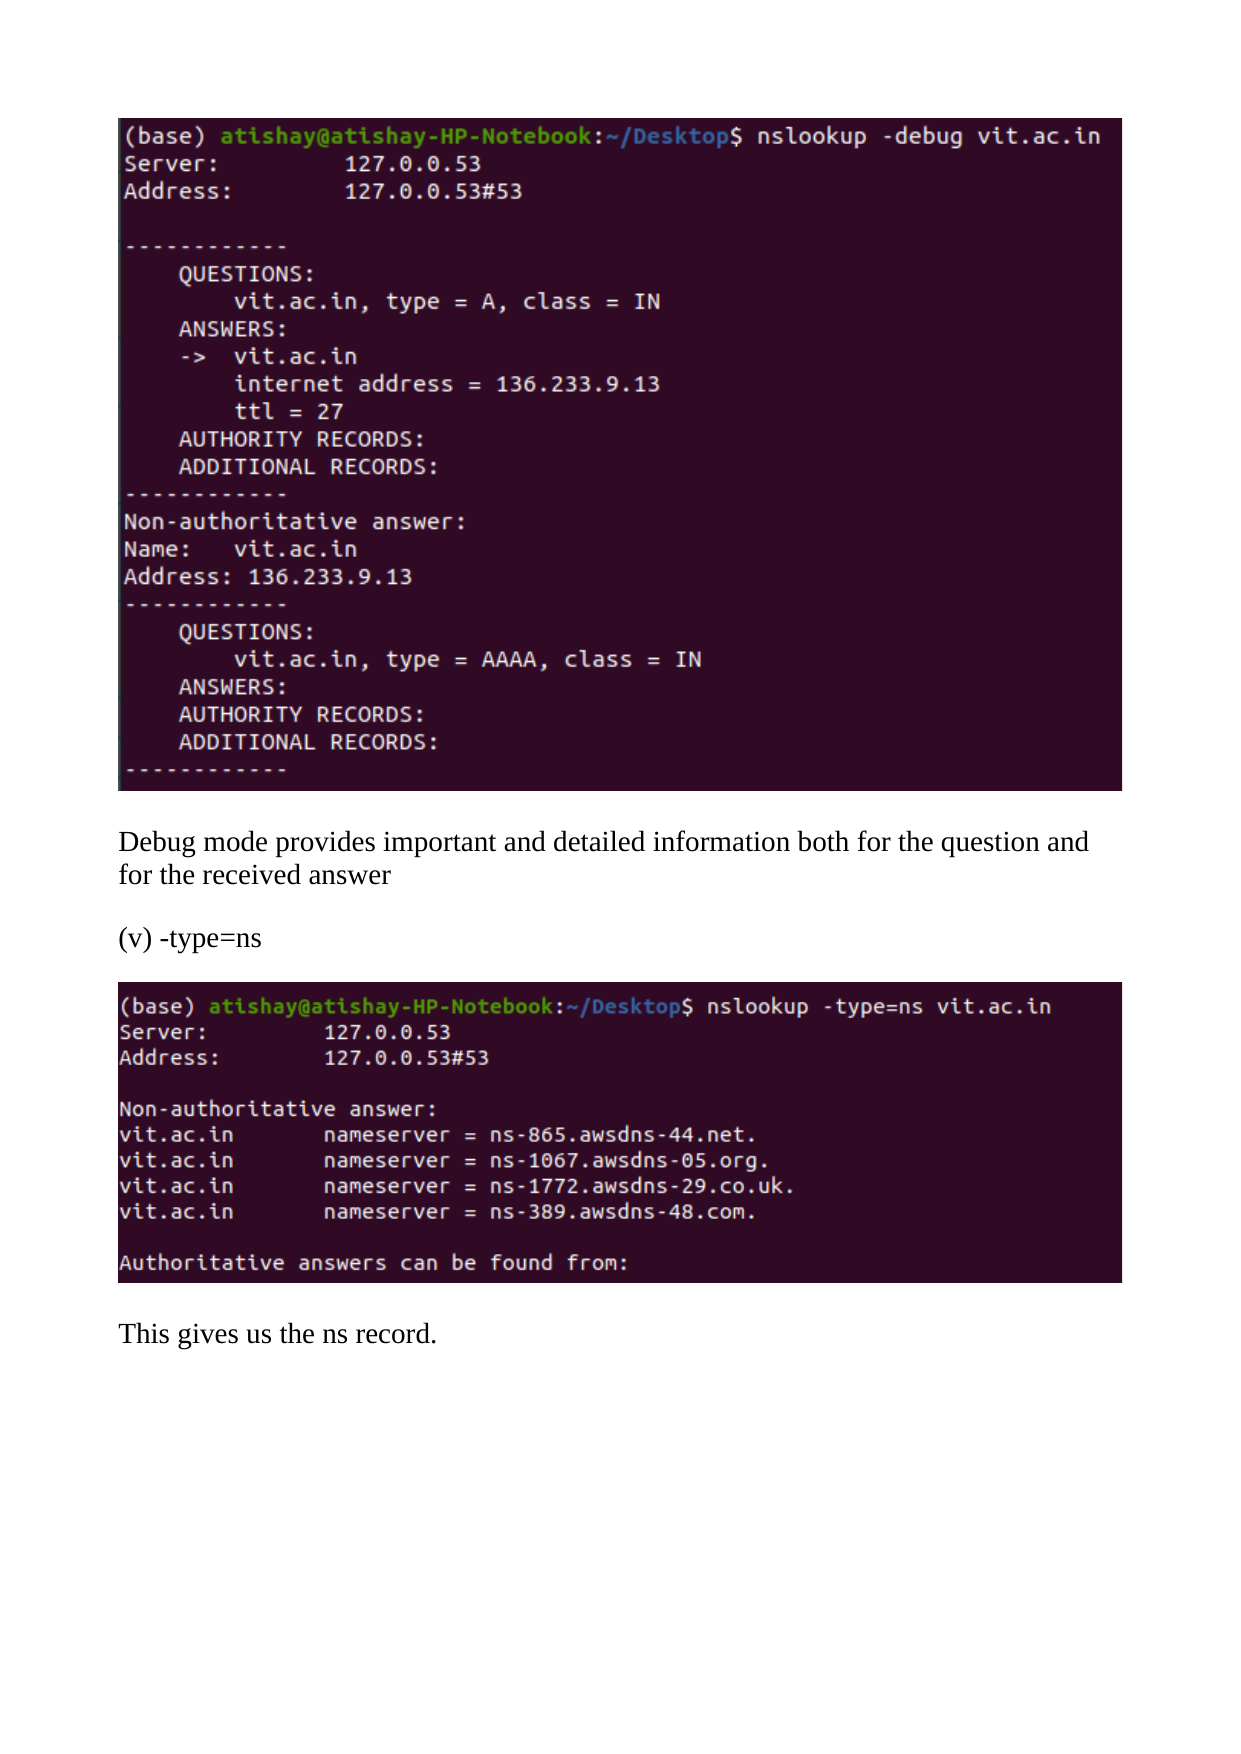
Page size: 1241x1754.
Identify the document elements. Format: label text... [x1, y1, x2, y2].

text (v) -type=ns [118, 920, 1122, 953]
picture [118, 982, 1123, 1283]
text This gives us the ns record. [118, 1316, 1122, 1350]
text Debug mode provides important and detailed information both for the question and for the received answer [118, 824, 1122, 891]
picture [118, 118, 1123, 791]
